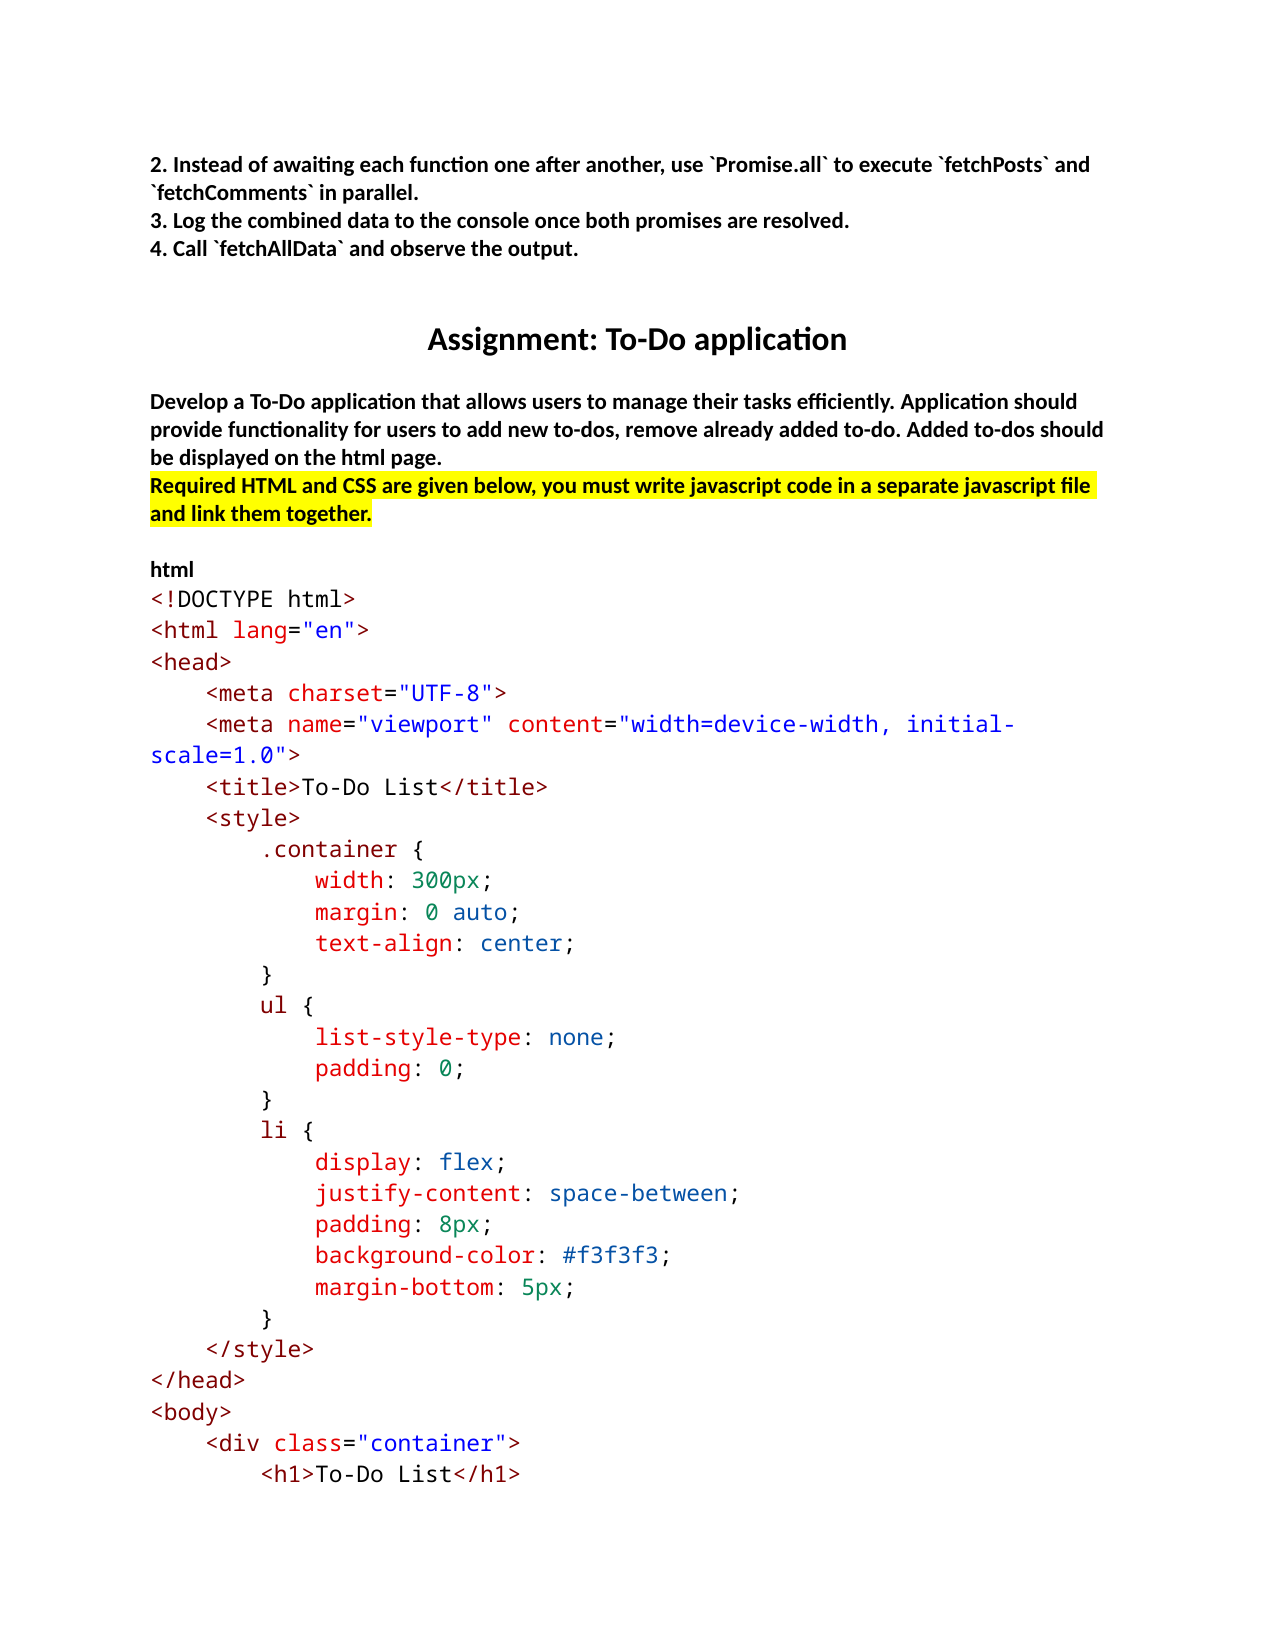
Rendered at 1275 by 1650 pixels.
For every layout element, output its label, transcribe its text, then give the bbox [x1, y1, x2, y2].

text ul { [150, 989, 1125, 1021]
text <meta charset="UTF-8"> [150, 677, 1125, 708]
text Required HTML and CSS are given below, you must write javascript code in a separate javascript file and link them together. [150, 471, 1125, 527]
text <title>To-Do List</title> [150, 771, 1125, 802]
text <h1>To-Do List</h1> [150, 1458, 1125, 1489]
text li { [150, 1114, 1125, 1146]
text 4. Call `fetchAllData` and observe the output. [150, 234, 1125, 262]
text <style> [150, 802, 1125, 833]
text margin-bottom: 5px; [150, 1271, 1125, 1302]
text } [150, 1083, 1125, 1114]
text padding: 8px; [150, 1208, 1125, 1239]
text 2. Instead of awaiting each function one after another, use `Promise.all` to execute `fetchPosts` and `fetchComments` in parallel. [150, 150, 1125, 206]
text Develop a To-Do application that allows users to manage their tasks efficiently. Application should provide functionality for users to add new to-dos, remove already added to-do. Added to-dos should be displayed on the html page. [150, 387, 1125, 471]
text text-align: center; [150, 927, 1125, 958]
text list-style-type: none; [150, 1021, 1125, 1052]
text <meta name="viewport" content="width=device-width, initial-scale=1.0"> [150, 708, 1125, 771]
text .container { [150, 833, 1125, 864]
text <body> [150, 1396, 1125, 1427]
text Assignment: To-Do application [150, 318, 1125, 359]
text padding: 0; [150, 1052, 1125, 1083]
text <div class="container"> [150, 1427, 1125, 1458]
text </head> [150, 1364, 1125, 1396]
text justify-content: space-between; [150, 1177, 1125, 1208]
text <!DOCTYPE html> [150, 583, 1125, 614]
text html [150, 555, 1125, 583]
text background-color: #f3f3f3; [150, 1239, 1125, 1271]
text } [150, 958, 1125, 989]
text margin: 0 auto; [150, 896, 1125, 927]
text <html lang="en"> [150, 614, 1125, 646]
text </style> [150, 1333, 1125, 1364]
text 3. Log the combined data to the console once both promises are resolved. [150, 206, 1125, 234]
text display: flex; [150, 1146, 1125, 1177]
text } [150, 1302, 1125, 1333]
text <head> [150, 646, 1125, 677]
text width: 300px; [150, 864, 1125, 896]
